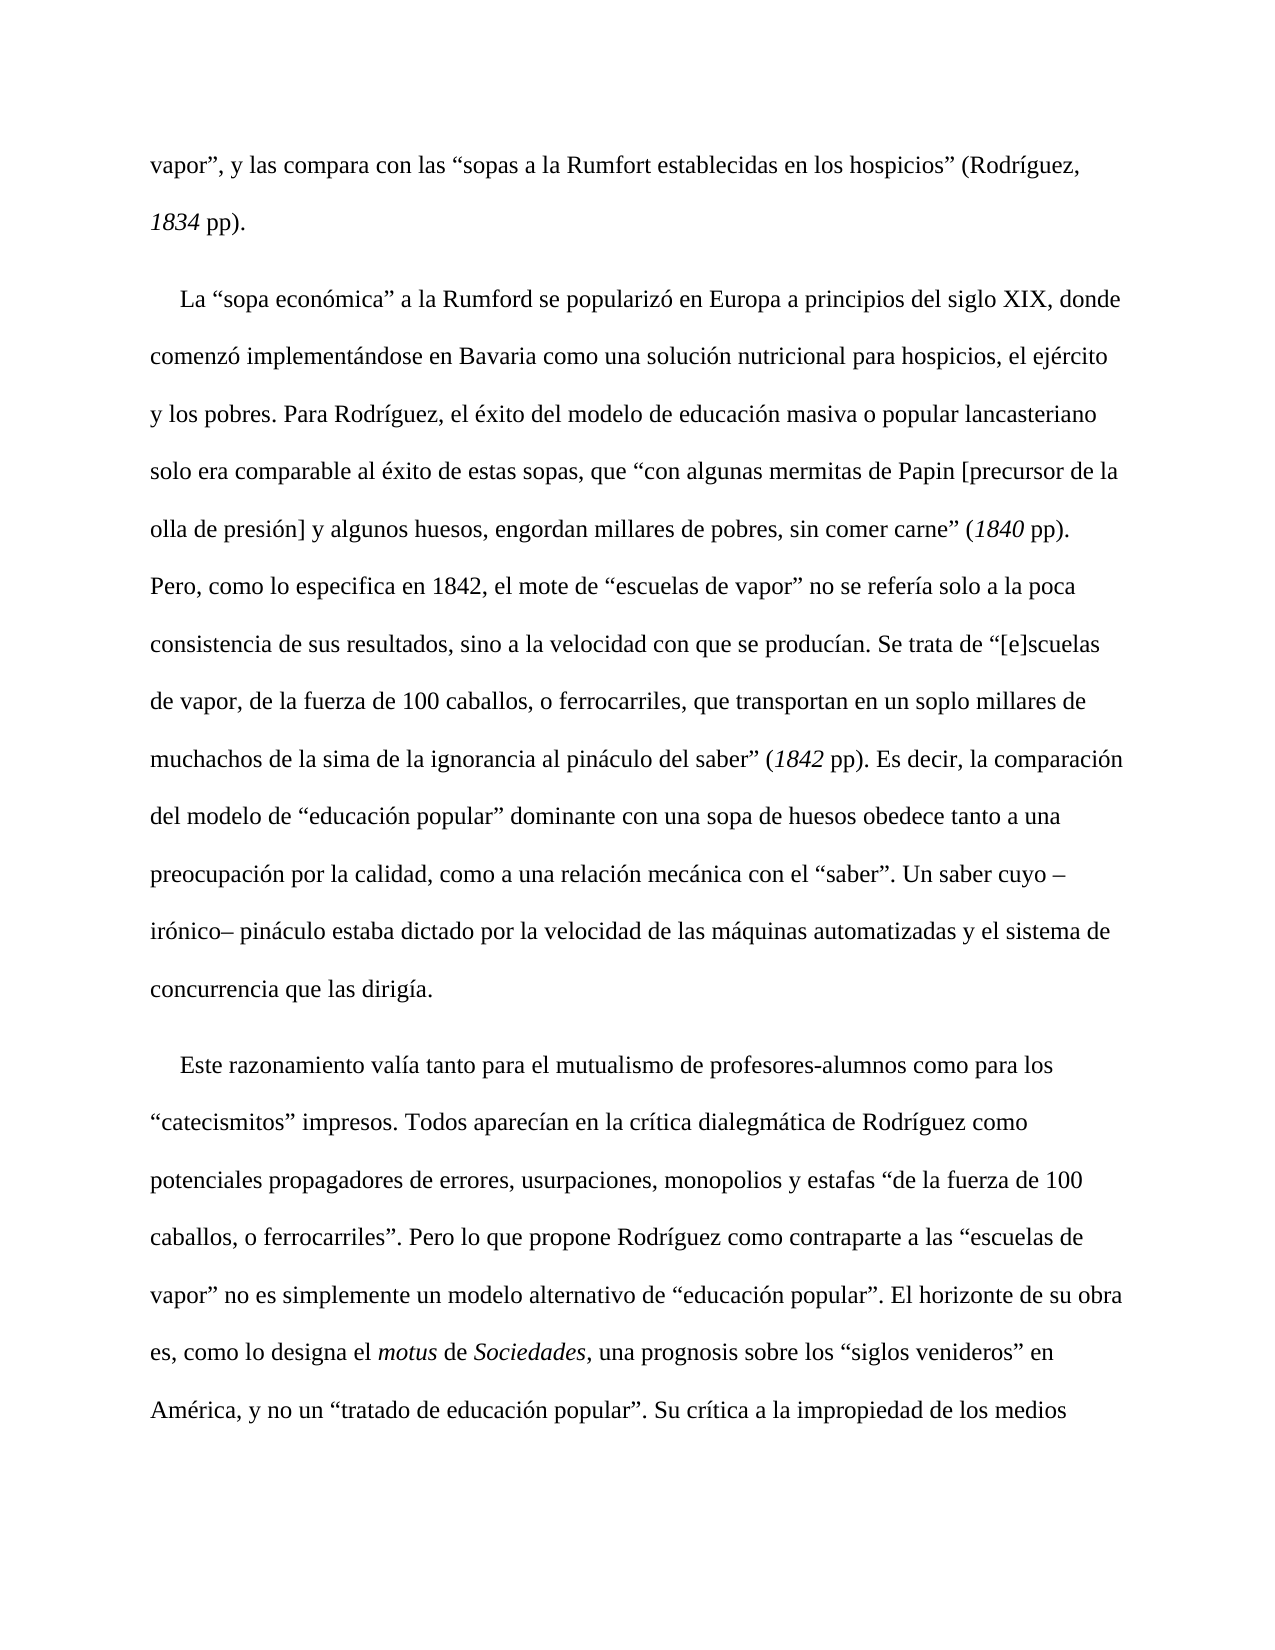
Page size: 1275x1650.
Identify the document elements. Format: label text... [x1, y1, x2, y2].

text La “sopa económica” a la Rumford se popularizó en Europa a principios del siglo XIX, donde comenzó implementándose en Bavaria como una solución nutricional para hospicios, el ejército y los pobres. Para Rodríguez, el éxito del modelo de educación masiva o popular lancasteriano solo era comparable al éxito de estas sopas, que “con algunas mermitas de Papin [precursor de la olla de presión] y algunos huesos, engordan millares de pobres, sin comer carne” (1840 pp). Pero, como lo especifica en 1842, el mote de “escuelas de vapor” no se refería solo a la poca consistencia de sus resultados, sino a la velocidad con que se producían. Se trata de “[e]scuelas de vapor, de la fuerza de 100 caballos, o ferrocarriles, que transportan en un soplo millares de muchachos de la sima de la ignorancia al pináculo del saber” (1842 pp). Es decir, la comparación del modelo de “educación popular” dominante con una sopa de huesos obedece tanto a una preocupación por la calidad, como a una relación mecánica con el “saber”. Un saber cuyo –irónico– pináculo estaba dictado por la velocidad de las máquinas automatizadas y el sistema de concurrencia que las dirigía. [150, 284, 1125, 1002]
text vapor”, y las compara con las “sopas a la Rumfort establecidas en los hospicios” (Rodríguez, 1834 pp). [150, 150, 1125, 236]
text Este razonamiento valía tanto para el mutualismo de profesores-alumnos como para los “catecismitos” impresos. Todos aparecían en la crítica dialegmática de Rodríguez como potenciales propagadores de errores, usurpaciones, monopolios y estafas “de la fuerza de 100 caballos, o ferrocarriles”. Pero lo que propone Rodríguez como contraparte a las “escuelas de vapor” no es simplemente un modelo alternativo de “educación popular”. El horizonte de su obra es, como lo designa el motus de Sociedades, una prognosis sobre los “siglos venideros” en América, y no un “tratado de educación popular”. Su crítica a la impropiedad de los medios [150, 1050, 1125, 1424]
